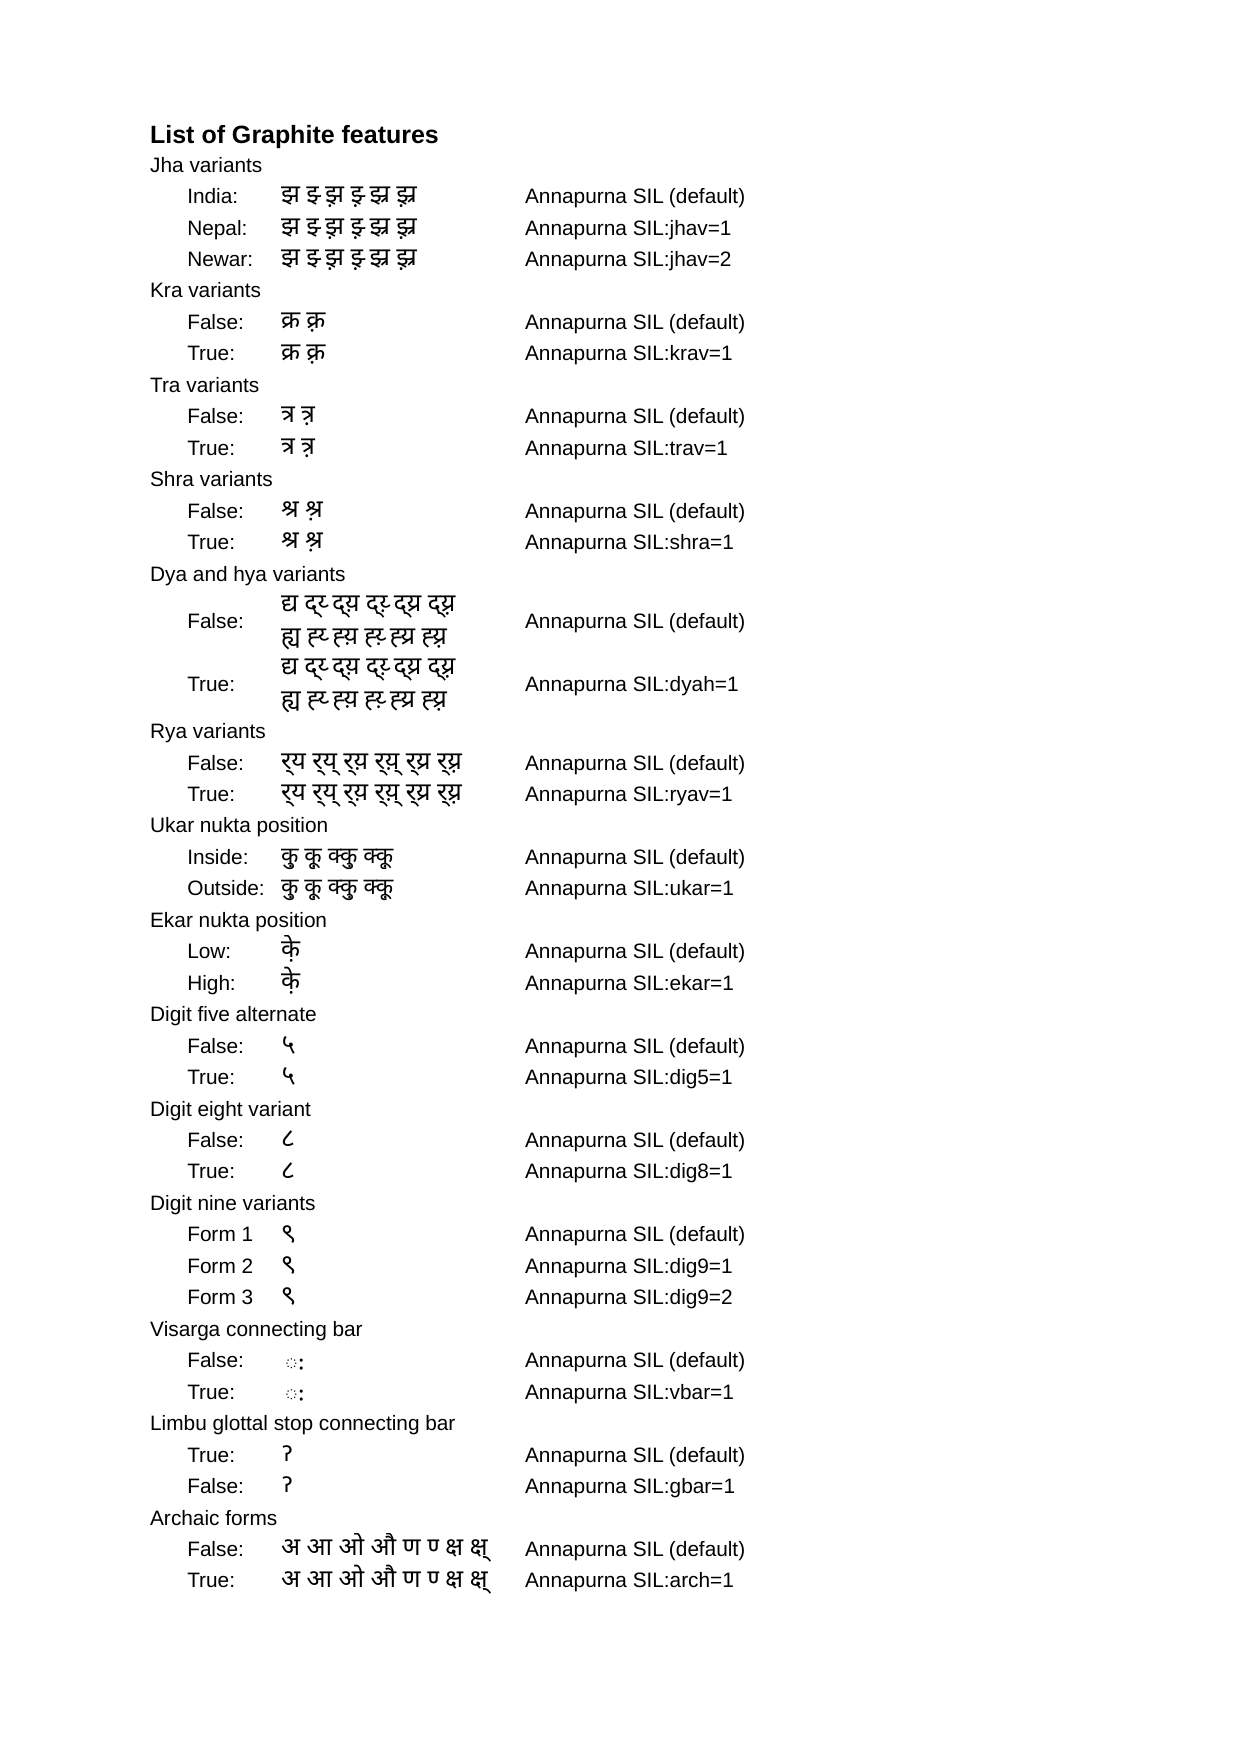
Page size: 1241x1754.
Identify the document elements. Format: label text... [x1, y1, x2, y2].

table_cell True: [187, 778, 281, 809]
table_cell Shra variants [150, 463, 1121, 495]
table_cell Annapurna SIL:ekar=1 [525, 967, 1121, 998]
table_cell Annapurna SIL:gbar=1 [525, 1470, 1121, 1502]
table_cell Low: [187, 935, 281, 967]
table_cell ८ [281, 1156, 525, 1187]
table_cell अ आ ओ औ ण ण्‍ क्ष क्ष् [281, 1565, 525, 1596]
table_cell [150, 400, 187, 432]
table_cell True: [187, 1061, 281, 1093]
table_cell कु़ कू़ क्कु़ क्कू़ [281, 873, 525, 904]
table_cell False: [187, 400, 281, 432]
table_cell Nepal: [187, 212, 281, 243]
table_cell Form 1 [187, 1219, 281, 1250]
table_cell ॽ [281, 1470, 525, 1502]
table_cell ः [281, 1376, 525, 1407]
table_cell [150, 1281, 187, 1313]
table_cell False: [187, 1470, 281, 1502]
table_cell Digit nine variants [150, 1187, 1121, 1218]
table_cell [150, 778, 187, 809]
table_cell [150, 589, 187, 652]
table_cell Newar: [187, 243, 281, 274]
table_cell Annapurna SIL:dyah=1 [525, 652, 1121, 715]
table_cell [150, 338, 187, 369]
table_cell Form 3 [187, 1281, 281, 1313]
table_cell श्र श़्र [281, 495, 525, 526]
table_cell Annapurna SIL:jhav=2 [525, 243, 1121, 274]
table_cell [150, 1376, 187, 1407]
table_cell त्र त़्र [281, 400, 525, 432]
table_cell Annapurna SIL (default) [525, 589, 1121, 652]
table_cell Annapurna SIL (default) [525, 306, 1121, 337]
table_cell र्‌य र्‌य्‍ र्‌य़ र्‌य़्‍ र्‌य्र र्‌य़्र [281, 747, 525, 778]
table_cell त्र त़्र [281, 432, 525, 463]
table_cell Annapurna SIL (default) [525, 1344, 1121, 1376]
table_cell झ झ्‍ झ़ झ़्‍ झ्र झ़्र [281, 180, 525, 212]
table_cell [150, 526, 187, 558]
table_cell True: [187, 432, 281, 463]
table_cell [150, 1061, 187, 1093]
table_cell Annapurna SIL (default) [525, 495, 1121, 526]
table_cell True: [187, 1565, 281, 1596]
table_cell Rya variants [150, 715, 1121, 747]
table_cell [150, 432, 187, 463]
table_cell [150, 873, 187, 904]
table_cell Annapurna SIL (default) [525, 1219, 1121, 1250]
table_cell Archaic forms [150, 1502, 1121, 1533]
table_cell के़ [281, 935, 525, 967]
table_header Jha variants [150, 149, 1121, 180]
table_cell India: [187, 180, 281, 212]
table_cell Annapurna SIL (default) [525, 1533, 1121, 1564]
table_cell Annapurna SIL:dig8=1 [525, 1156, 1121, 1187]
table_cell Annapurna SIL:dig9=2 [525, 1281, 1121, 1313]
table_cell Annapurna SIL:krav=1 [525, 338, 1121, 369]
table_cell [150, 1156, 187, 1187]
table_cell ५ [281, 1061, 525, 1093]
table_cell Ekar nukta position [150, 904, 1121, 935]
table_cell [150, 1250, 187, 1281]
table_cell True: [187, 1376, 281, 1407]
table_cell Annapurna SIL:ryav=1 [525, 778, 1121, 809]
table_cell द्य द्‌य्‍‌‍‍ द्य़ द्‌य़्‍ द्य्र द्य़्र ह्य ह्य्‍ ह्य़ ह्य़्‍ ह्य्र ह्य़्र [281, 589, 525, 652]
table_cell Annapurna SIL:vbar=1 [525, 1376, 1121, 1407]
table_cell Kra variants [150, 275, 1121, 306]
table_cell [150, 1439, 187, 1470]
table_cell Annapurna SIL:arch=1 [525, 1565, 1121, 1596]
table_cell Annapurna SIL (default) [525, 1030, 1121, 1061]
table_cell Tra variants [150, 369, 1121, 400]
table_cell [150, 652, 187, 715]
table_cell False: [187, 1344, 281, 1376]
table_cell [150, 1219, 187, 1250]
table_cell [150, 212, 187, 243]
table_cell False: [187, 306, 281, 337]
table_cell [150, 1030, 187, 1061]
table_cell Digit five alternate [150, 998, 1121, 1030]
table_cell Form 2 [187, 1250, 281, 1281]
table_cell द्य द्‌य्‍‌‍‍ द्य़ द्‌य़्‍ द्य्र द्य़्र ह्य ह्य्‍ ह्य़ ह्य़्‍ ह्य्र ह्य़्र [281, 652, 525, 715]
table_cell Annapurna SIL:ukar=1 [525, 873, 1121, 904]
table_cell र्‌य र्‌य्‍ र्‌य़ र्‌य़्‍ र्‌य्र र्‌य़्र [281, 778, 525, 809]
table_cell High: [187, 967, 281, 998]
table_cell [150, 243, 187, 274]
table_cell ः [281, 1344, 525, 1376]
table_cell Annapurna SIL (default) [525, 935, 1121, 967]
table_cell श्र श़्र [281, 526, 525, 558]
table_cell Ukar nukta position [150, 810, 1121, 841]
table_cell Annapurna SIL (default) [525, 747, 1121, 778]
table_cell False: [187, 495, 281, 526]
table_cell ॽ [281, 1439, 525, 1470]
table_cell Annapurna SIL:dig9=1 [525, 1250, 1121, 1281]
table_cell False: [187, 1533, 281, 1564]
table_cell [150, 495, 187, 526]
table_cell Visarga connecting bar [150, 1313, 1121, 1344]
table_cell True: [187, 1156, 281, 1187]
table_cell Limbu glottal stop connecting bar [150, 1407, 1121, 1439]
table_cell False: [187, 747, 281, 778]
table_cell Outside: [187, 873, 281, 904]
table_cell [150, 1470, 187, 1502]
table_cell कु़ कू़ क्कु़ क्कू़ [281, 841, 525, 872]
table_cell अ आ ओ औ ण ण्‍ क्ष क्ष् [281, 1533, 525, 1564]
table_cell Annapurna SIL:shra=1 [525, 526, 1121, 558]
table_cell [150, 1344, 187, 1376]
table_cell [150, 1565, 187, 1596]
table_cell [150, 935, 187, 967]
table_cell क्र क़्र [281, 338, 525, 369]
table_cell Annapurna SIL:jhav=1 [525, 212, 1121, 243]
table_cell ९ [281, 1219, 525, 1250]
table_cell False: [187, 589, 281, 652]
table_cell ९ [281, 1250, 525, 1281]
table_cell क्र क़्र [281, 306, 525, 337]
table_cell Annapurna SIL (default) [525, 180, 1121, 212]
table_cell Annapurna SIL (default) [525, 400, 1121, 432]
table_cell Annapurna SIL:dig5=1 [525, 1061, 1121, 1093]
table_cell ८ [281, 1124, 525, 1156]
table_cell [150, 841, 187, 872]
table_cell Annapurna SIL (default) [525, 1124, 1121, 1156]
table_cell Inside: [187, 841, 281, 872]
table_cell के़ [281, 967, 525, 998]
table_cell True: [187, 338, 281, 369]
table_cell Annapurna SIL (default) [525, 1439, 1121, 1470]
text List of Graphite features [150, 120, 1121, 149]
table_cell Annapurna SIL (default) [525, 841, 1121, 872]
table_cell झ झ्‍ झ़ झ़्‍ झ्र झ़्र [281, 212, 525, 243]
table_cell ९ [281, 1281, 525, 1313]
table_cell [150, 967, 187, 998]
table_cell [150, 306, 187, 337]
table_cell ५ [281, 1030, 525, 1061]
table_cell True: [187, 526, 281, 558]
table_cell True: [187, 1439, 281, 1470]
table_cell Annapurna SIL:trav=1 [525, 432, 1121, 463]
table_cell False: [187, 1124, 281, 1156]
table_cell True: [187, 652, 281, 715]
table_cell [150, 1124, 187, 1156]
table_cell False: [187, 1030, 281, 1061]
table_cell [150, 1533, 187, 1564]
table_cell [150, 747, 187, 778]
table_cell [150, 180, 187, 212]
table_cell Digit eight variant [150, 1093, 1121, 1124]
table_cell Dya and hya variants [150, 558, 1121, 589]
table_cell झ झ्‍ झ़ झ़्‍ झ्र झ़्र [281, 243, 525, 274]
